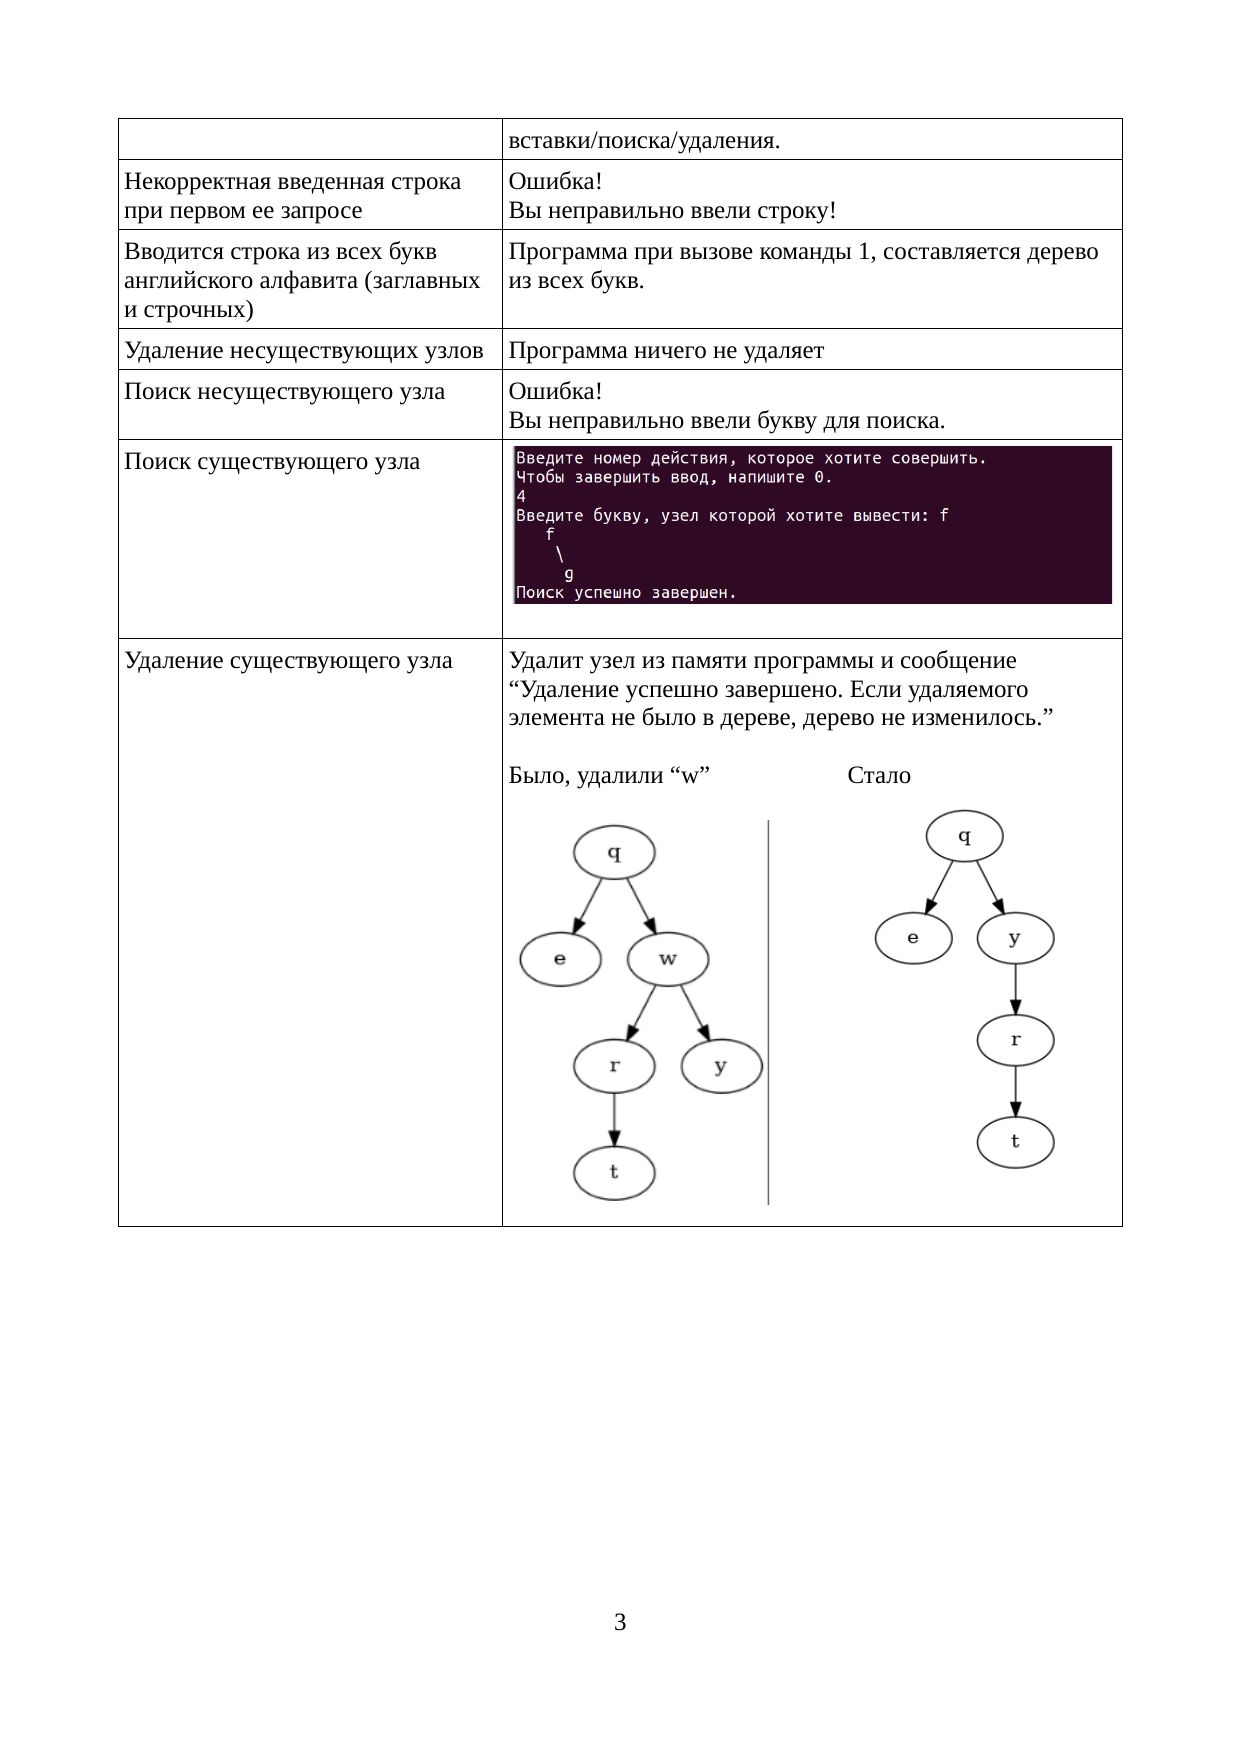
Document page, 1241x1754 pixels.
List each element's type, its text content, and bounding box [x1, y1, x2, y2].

table_cell вставки/поиска/удаления. [503, 119, 1122, 159]
table_cell [503, 440, 1122, 638]
picture [870, 805, 1060, 1174]
table_cell Программа при вызове команды 1, составляется дерево из всех букв. [503, 230, 1122, 328]
table_cell Ошибка! Вы неправильно ввели строку! [503, 160, 1122, 229]
table_cell Программа ничего не удаляет [503, 329, 1122, 369]
picture [512, 446, 1113, 604]
table_cell Некорректная введенная строка при первом ее запросе [119, 160, 502, 229]
table_cell Вводится строка из всех букв английского алфавита (заглавных и строчных) [119, 230, 502, 328]
table_cell Поиск существующего узла [119, 440, 502, 638]
table_cell [119, 119, 502, 159]
table_cell Удаление несуществующих узлов [119, 329, 502, 369]
picture [516, 820, 770, 1205]
table_cell Удалит узел из памяти программы и сообщение “Удаление успешно завершено. Если удаляемого элемента не было в дереве, дерево не изменилось.” Было, удалили “w” Стало [503, 639, 1122, 1226]
table_cell Ошибка! Вы неправильно ввели букву для поиска. [503, 370, 1122, 439]
table_cell Удаление существующего узла [119, 639, 502, 1226]
table_cell Поиск несуществующего узла [119, 370, 502, 439]
